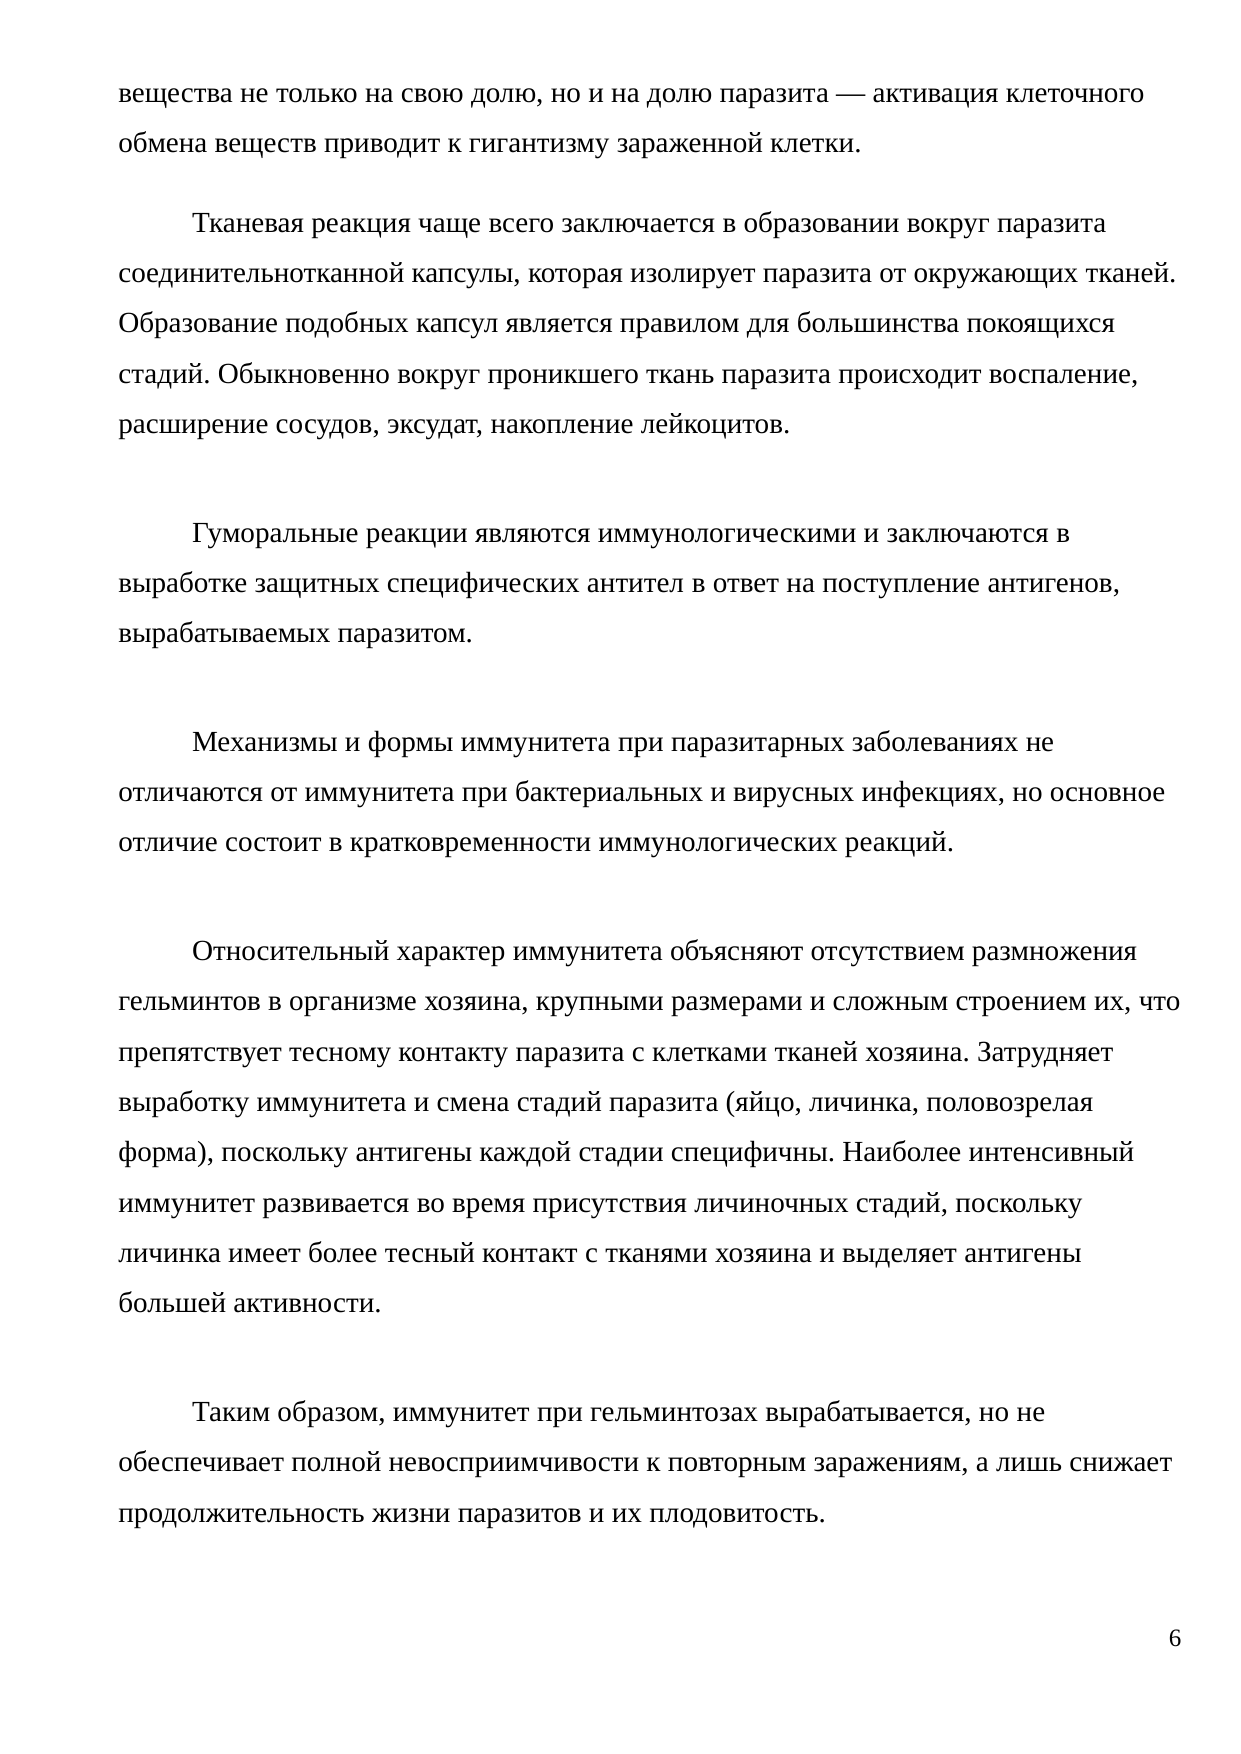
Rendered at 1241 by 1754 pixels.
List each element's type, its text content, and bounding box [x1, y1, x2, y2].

text Тканевая реакция чаще всего заключается в образовании вокруг паразита соединительнотканной капсулы, которая изолирует паразита от окружающих тканей. Образование подобных капсул является правилом для большинства покоящихся стадий. Обыкновенно вокруг проникшего ткань паразита происходит воспаление, расширение сосудов, эксудат, накопление лейкоцитов. [118, 205, 1181, 439]
text Относительный характер иммунитета объясняют отсутствием размно­жения гельминтов в организме хозяина, крупными размерами и слож­ным строением их, что препятствует тесному контакту паразита с клетками тканей хозяина. Затрудняет выработку иммунитета и смена стадий паразита (яйцо, личинка, половозрелая форма), поскольку антигены каждой стадии специфичны. Наиболее интенсивный иммуни­тет развивается во время присутствия личиночных стадий, поскольку личинка имеет более тесный контакт с тканями хозяина и выделяет ан­тигены большей активности. [118, 933, 1181, 1319]
text Гуморальные реакции являются иммунологическими и заключаются в выработке защитных специфических антител в ответ на поступление антигенов, вырабатываемых паразитом. [118, 515, 1181, 649]
text Таким образом, иммунитет при гельминтозах вырабатывается, но не обеспечивает полной невосприимчивости к повторным заражениям, а лишь снижает продолжительность жизни паразитов и их плодовитость. [118, 1394, 1181, 1528]
text вещества не только на свою долю, но и на долю паразита — активация клеточного обмена веществ приводит к гигантизму зараженной клетки. [118, 75, 1181, 159]
text Механизмы и формы иммунитета при паразитарных заболеваниях не отличаются от иммунитета при бактериальных и вирусных инфекциях, но основное отличие состоит в кратковременности иммунологических реакций. [118, 724, 1181, 858]
